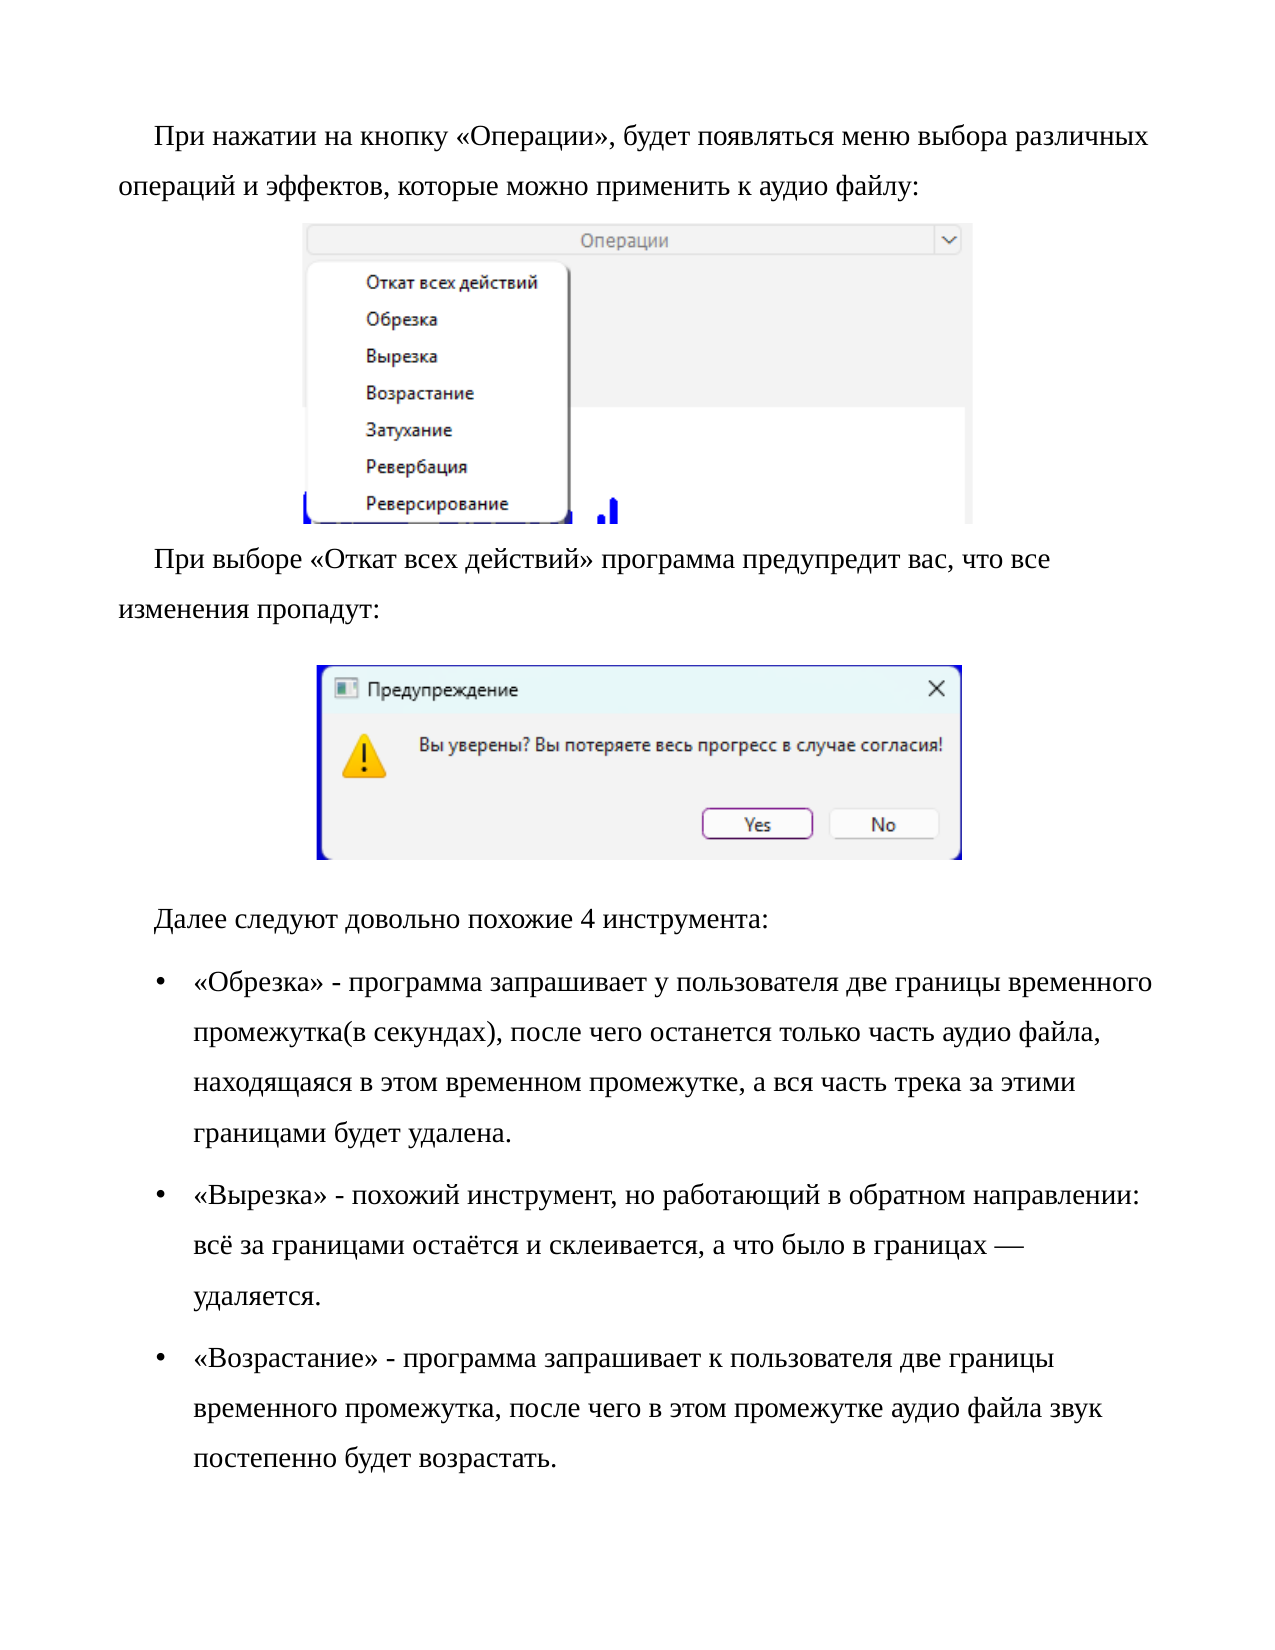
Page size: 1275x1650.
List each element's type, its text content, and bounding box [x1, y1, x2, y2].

picture [316, 665, 962, 860]
text Далее следуют довольно похожие 4 инструмента: [118, 902, 1157, 935]
list «Возрастание» - программа запрашивает к пользователя две границы временного промежутка, после чего в этом промежутке аудио файла звук постепенно будет возрастать. [156, 1340, 1157, 1474]
text При выборе «Откат всех действий» программа предупредит вас, что все изменения пропадут: [118, 541, 1157, 625]
list «Вырезка» - похожий инструмент, но работающий в обратном направлении: всё за границами остаётся и склеивается, а что было в границах — удаляется. [156, 1177, 1157, 1311]
text При нажатии на кнопку «Операции», будет появляться меню выбора различных операций и эффектов, которые можно применить к аудио файлу: [118, 118, 1157, 202]
picture [302, 223, 973, 524]
list «Обрезка» - программа запрашивает у пользователя две границы временного промежутка(в секундах), после чего останется только часть аудио файла, находящаяся в этом временном промежутке, а вся часть трека за этими границами будет удалена. [156, 964, 1157, 1148]
